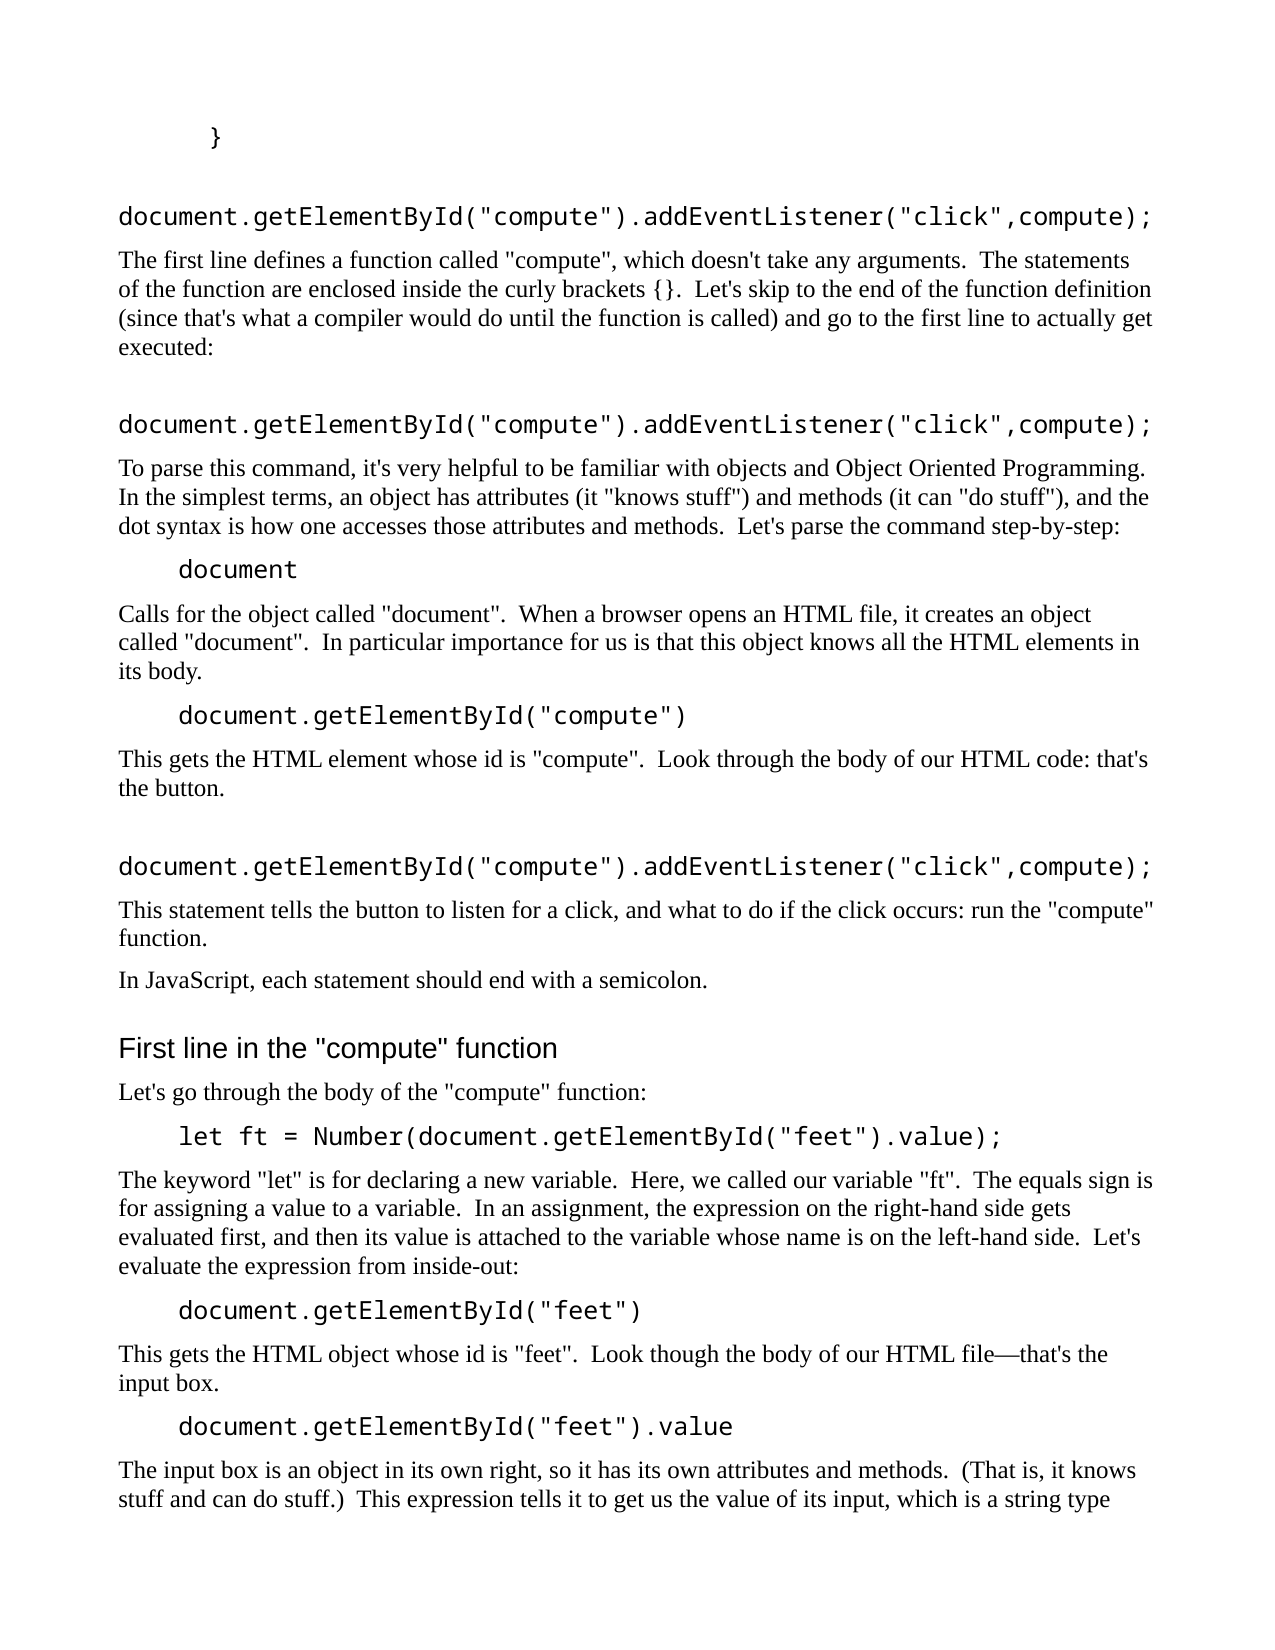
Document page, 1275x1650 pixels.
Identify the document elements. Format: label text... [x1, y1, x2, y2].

text To parse this command, it's very helpful to be familiar with objects and Object Oriented Programming. In the simplest terms, an object has attributes (it "knows stuff") and methods (it can "do stuff"), and the dot syntax is how one accesses those attributes and methods. Let's parse the command step-by-step: [118, 453, 1157, 540]
text The keyword "let" is for declaring a new variable. Here, we called our variable "ft". The equals sign is for assigning a value to a variable. In an assignment, the expression on the right-hand side gets evaluated first, and then its value is attached to the variable whose name is on the left-hand side. Let's evaluate the expression from inside-out: [118, 1165, 1157, 1280]
text document [118, 552, 1157, 586]
text This gets the HTML element whose id is "compute". Look through the body of our HTML code: that's the button. [118, 744, 1157, 802]
text This gets the HTML object whose id is "feet". Look though the body of our HTML file—that's the input box. [118, 1339, 1157, 1396]
text } [118, 118, 1157, 152]
text document.getElementById("compute").addEventListener("click",compute); [118, 165, 1157, 233]
text The input box is an object in its own right, so it has its own attributes and methods. (That is, it knows stuff and can do stuff.) This expression tells it to get us the value of its input, which is a string type [118, 1455, 1157, 1513]
text In JavaScript, each statement should end with a semicolon. [118, 965, 1157, 993]
text This statement tells the button to listen for a click, and what to do if the click occurs: run the "compute" function. [118, 895, 1157, 952]
text Let's go through the body of the "compute" function: [118, 1077, 1157, 1106]
text document.getElementById("feet").value [118, 1409, 1157, 1443]
subtitle First line in the "compute" function [118, 1031, 1157, 1064]
text document.getElementById("compute").addEventListener("click",compute); [118, 814, 1157, 882]
text document.getElementById("compute").addEventListener("click",compute); [118, 373, 1157, 441]
text The first line defines a function called "compute", which doesn't take any arguments. The statements of the function are enclosed inside the curly brackets {}. Let's skip to the end of the function definition (since that's what a compiler would do until the function is called) and go to the first line to actually get executed: [118, 245, 1157, 360]
text let ft = Number(document.getElementById("feet").value); [118, 1118, 1157, 1152]
text Calls for the object called "document". When a browser opens an HTML file, it creates an object called "document". In particular importance for us is that this object knows all the HTML elements in its body. [118, 599, 1157, 685]
text document.getElementById("compute") [118, 697, 1157, 732]
text document.getElementById("feet") [118, 1292, 1157, 1326]
